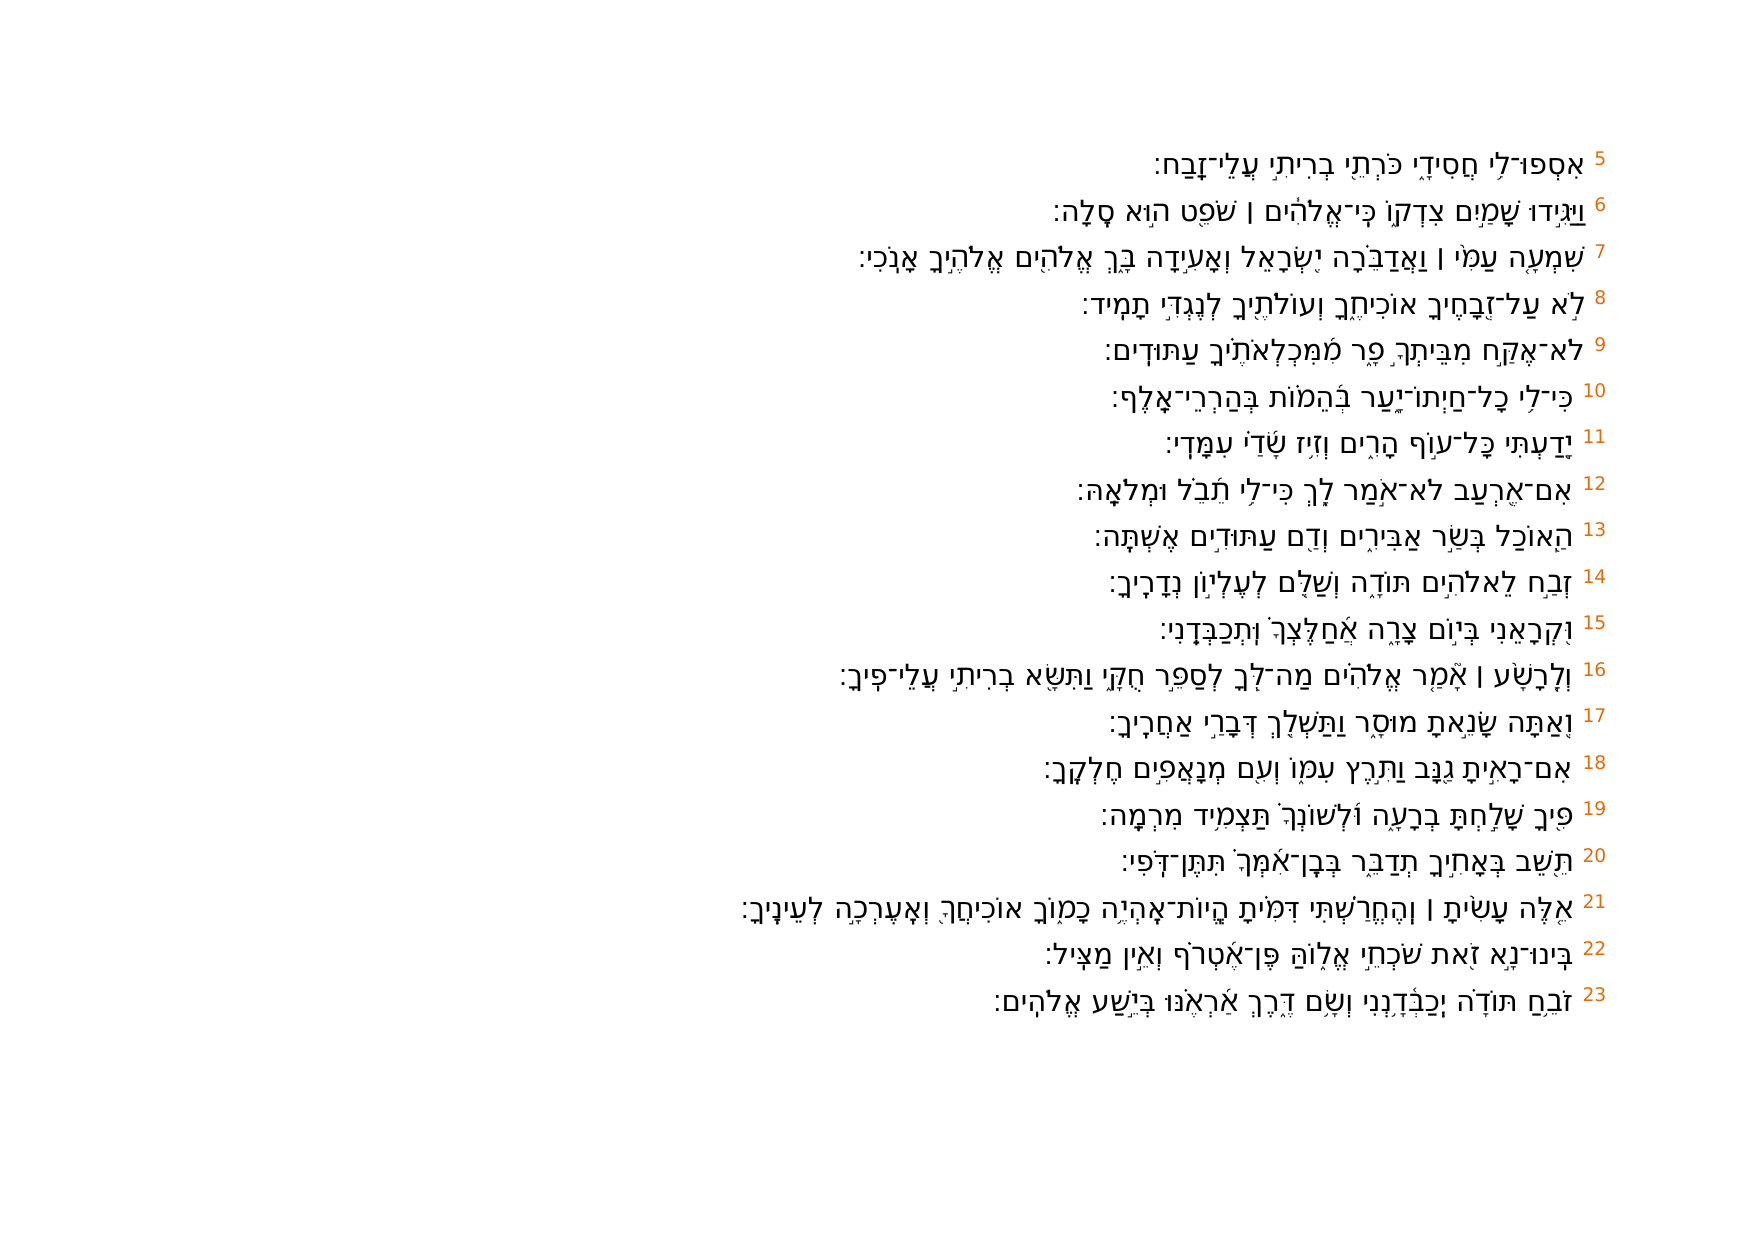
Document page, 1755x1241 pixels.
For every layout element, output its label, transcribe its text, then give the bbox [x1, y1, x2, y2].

text 23 זֹבֵ֥חַ תּוֹדָ֗ה יְֽכַבְּ֫דָ֥נְנִי וְשָׂ֥ם דֶּ֑רֶךְ אַ֝רְאֶ֗נּוּ בְּיֵ֣שַׁע אֱלֹהִֽים׃ ‬‬‬‬ [148, 984, 1606, 1018]
text 18 אִם־רָאִ֣יתָ גַ֭נָּב וַתִּ֣רֶץ עִמּ֑וֹ וְעִ֖ם מְנָאֲפִ֣ים חֶלְקֶֽךָ׃ ‬‬‬‬ [148, 752, 1606, 786]
text 19 פִּ֭יךָ שָׁלַ֣חְתָּ בְרָעָ֑ה וּ֝לְשׁוֹנְךָ֗ תַּצְמִ֥יד מִרְמָֽה׃ ‬‬‬‬ [148, 798, 1606, 832]
text 17 וְ֭אַתָּה שָׂנֵ֣אתָ מוּסָ֑ר וַתַּשְׁלֵ֖ךְ דְּבָרַ֣י אַחֲרֶֽיךָ׃ ‬‬‬‬ [148, 705, 1606, 739]
text 8 לֹ֣א עַל־זְ֭בָחֶיךָ אוֹכִיחֶ֑ךָ וְעוֹלֹתֶ֖יךָ לְנֶגְדִּ֣י תָמִֽיד׃ ‬‬‬‬ [148, 287, 1606, 321]
text 16 וְלָ֤רָשָׁ֨ע ׀ אָ֘מַ֤ר אֱלֹהִ֗ים מַה־לְּ֭ךָ לְסַפֵּ֣ר חֻקָּ֑י וַתִּשָּׂ֖א בְרִיתִ֣י עֲלֵי־פִֽיךָ׃ ‬‬‬‬ [148, 659, 1606, 693]
text 21 אֵ֤לֶּה עָשִׂ֨יתָ ׀ וְֽהֶחֱרַ֗שְׁתִּי דִּמִּ֗יתָ הֱֽיוֹת־אֶֽהְיֶ֥ה כָמ֑וֹךָ אוֹכִיחֲךָ֖ וְאֶֽעֶרְכָ֣ה לְעֵינֶֽיךָ׃ ‬‬‬‬ [148, 891, 1606, 925]
text 13 הַֽ֭אוֹכַל בְּשַׂ֣ר אַבִּירִ֑ים וְדַ֖ם עַתּוּדִ֣ים אֶשְׁתֶּֽה׃ ‬‬‬‬ [148, 519, 1606, 553]
text 10 כִּי־לִ֥י כָל־חַיְתוֹ־יָ֑עַר בְּ֝הֵמ֗וֹת בְּהַרְרֵי־אָֽלֶף׃ ‬‬‬‬ [148, 380, 1606, 414]
text 15 וּ֭קְרָאֵנִי בְּי֣וֹם צָרָ֑ה אֲ֝חַלֶּצְךָ֗ וּֽתְכַבְּדֵֽנִי׃ ‬‬‬‬ [148, 612, 1606, 646]
text 5 אִסְפוּ־לִ֥י חֲסִידָ֑י כֹּרְתֵ֖י בְרִיתִ֣י עֲלֵי־זָֽבַח׃ ‬‬‬‬ [148, 148, 1606, 182]
text 6 וַיַּגִּ֣ידוּ שָׁמַ֣יִם צִדְק֑וֹ כִּֽי־אֱלֹהִ֓ים ׀ שֹׁפֵ֖ט ה֣וּא סֶֽלָה׃ ‬‬‬‬ [148, 194, 1606, 228]
text 22 בִּֽינוּ־נָ֣א זֹ֭את שֹׁכְחֵ֣י אֱל֑וֹהַּ פֶּן־אֶ֝טְרֹ֗ף וְאֵ֣ין מַצִּֽיל׃ ‬‬‬‬ [148, 937, 1606, 971]
text 20 תֵּ֭שֵׁב בְּאָחִ֣יךָ תְדַבֵּ֑ר בְּבֶֽן־אִ֝מְּךָ֗ תִּתֶּן־דֹּֽפִי׃ ‬‬‬‬ [148, 844, 1606, 878]
text 7 שִׁמְעָ֤ה עַמִּ֨י ׀ וַאֲדַבֵּ֗רָה יִ֭שְׂרָאֵל וְאָעִ֣ידָה בָּ֑ךְ אֱלֹהִ֖ים אֱלֹהֶ֣יךָ אָנֹֽכִי׃ ‬‬‬‬ [148, 241, 1606, 274]
text 9 לֹא־אֶקַּ֣ח מִבֵּיתְךָ֣ פָ֑ר מִ֝מִּכְלְאֹתֶ֗יךָ עַתּוּדִֽים׃ ‬‬‬‬ [148, 333, 1606, 367]
text 14 זְבַ֣ח לֵאלֹהִ֣ים תּוֹדָ֑ה וְשַׁלֵּ֖ם לְעֶלְי֣וֹן נְדָרֶֽיךָ׃ ‬‬‬‬ [148, 566, 1606, 600]
text 12 אִם־אֶ֭רְעַב לֹא־אֹ֣מַר לָ֑ךְ כִּי־לִ֥י תֵ֝בֵ֗ל וּמְלֹאָֽהּ׃ ‬‬‬‬ [148, 473, 1606, 507]
text 11 יָ֭דַעְתִּי כָּל־ע֣וֹף הָרִ֑ים וְזִ֥יז שָׂ֝דַ֗י עִמָּדִֽי׃ ‬‬‬‬ [148, 426, 1606, 460]
